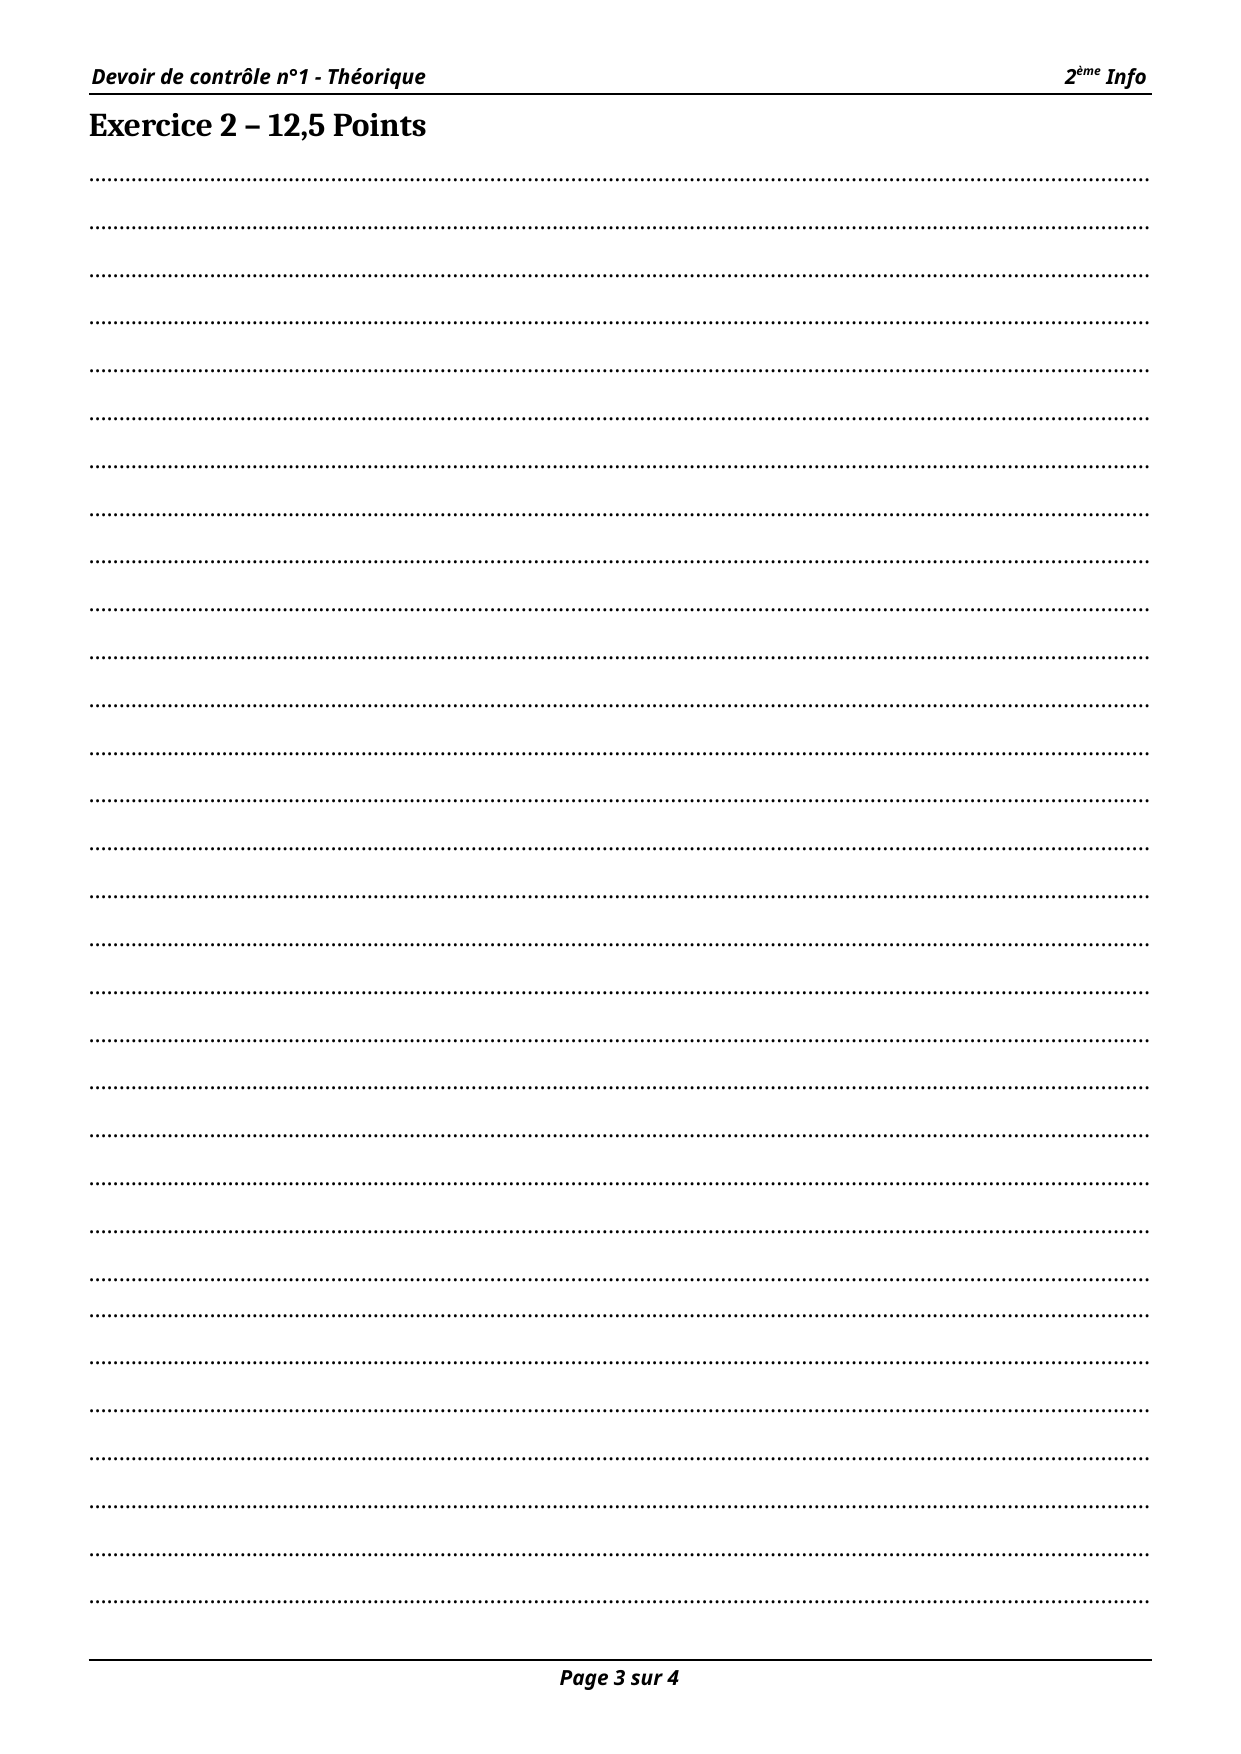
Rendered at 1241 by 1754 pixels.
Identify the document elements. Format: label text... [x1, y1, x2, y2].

subtitle Exercice 2 – 12,5 Points [88, 107, 1152, 145]
